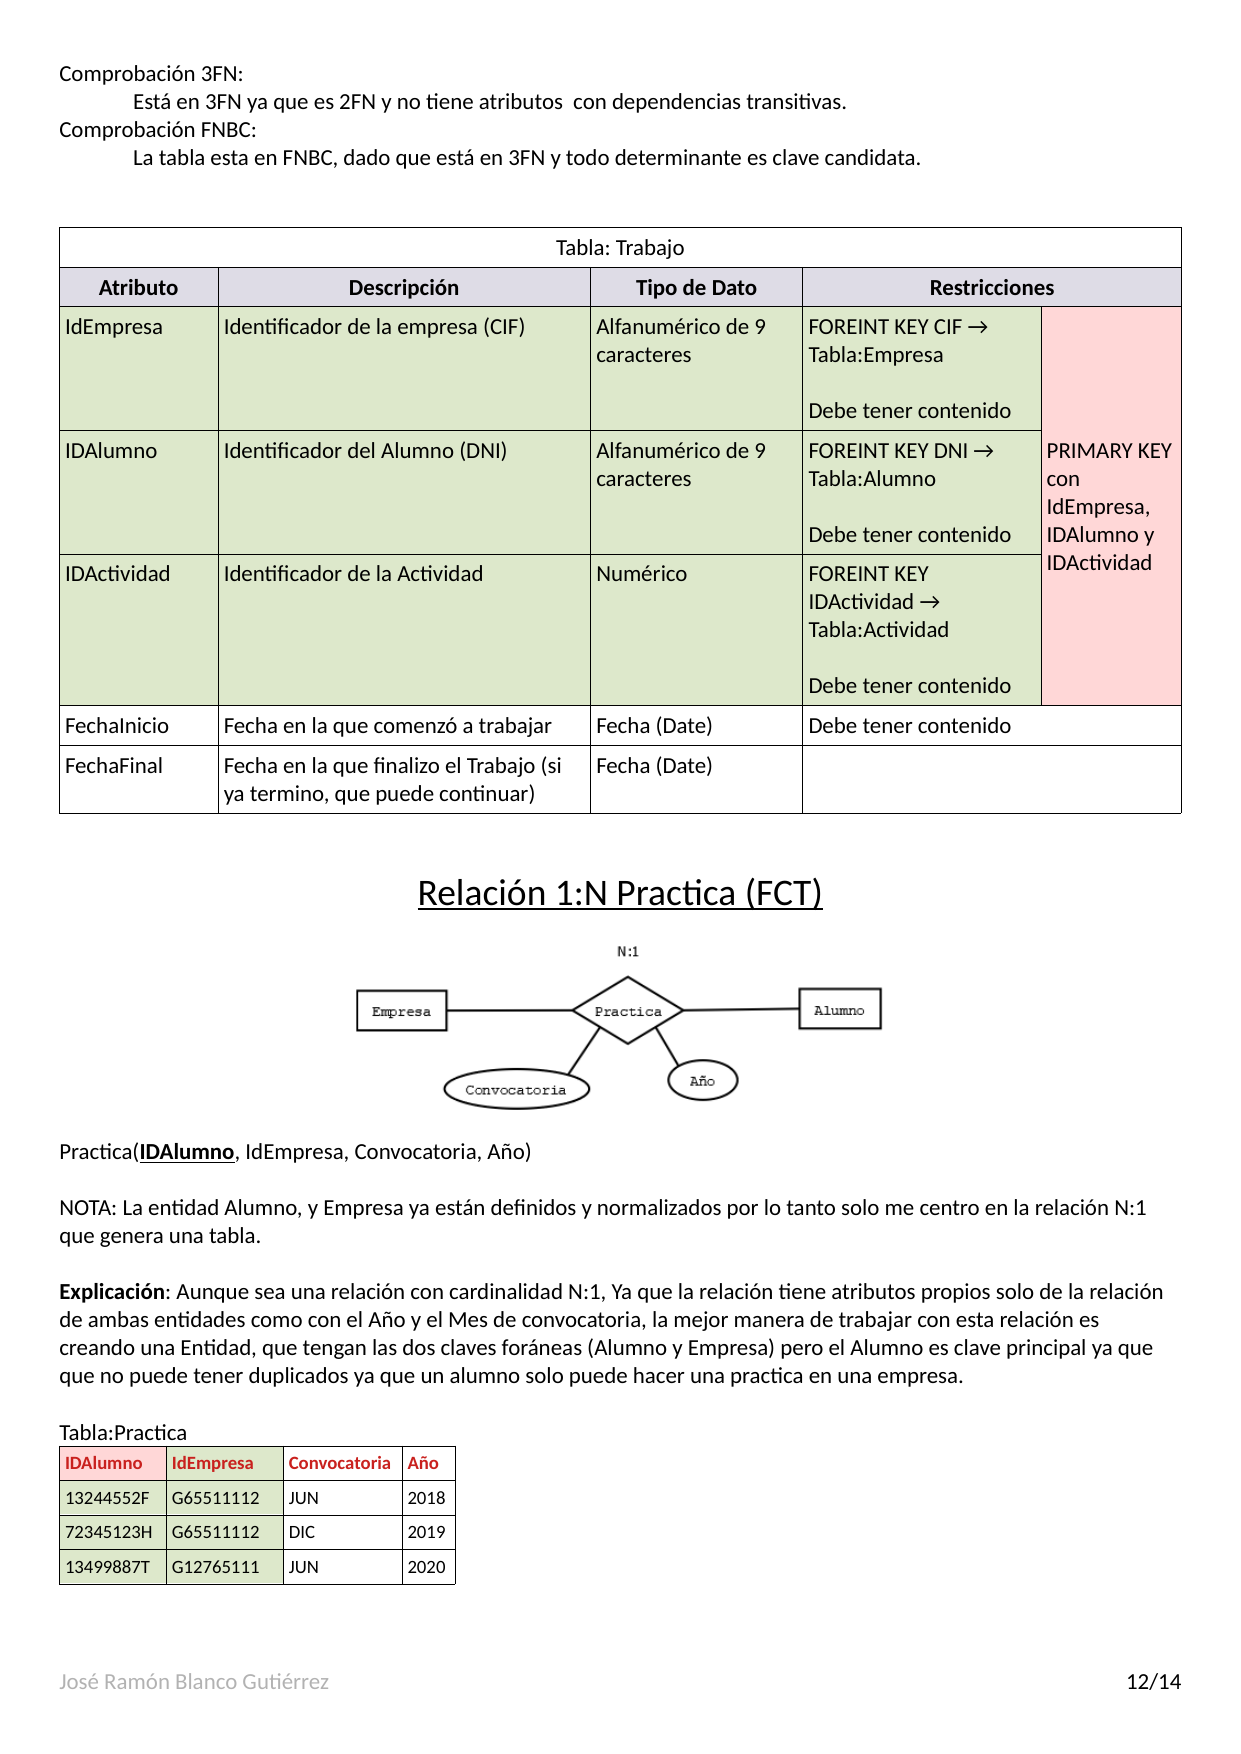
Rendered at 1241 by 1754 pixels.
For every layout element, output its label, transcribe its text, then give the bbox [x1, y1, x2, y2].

text Comprobación 3FN: [59, 59, 1181, 87]
text Relación 1:N Practica (FCT) [59, 869, 1181, 914]
text Practica(IDAlumno, IdEmpresa, Convocatoria, Año) [59, 1137, 1181, 1165]
table_cell FOREINT KEY IDActividad → Tabla:Actividad Debe tener contenido [803, 555, 1041, 705]
table_cell 13244552F [60, 1481, 166, 1514]
table_cell 2018 [403, 1481, 455, 1514]
table_cell Restricciones [803, 268, 1181, 306]
table_cell Tipo de Dato [591, 268, 802, 306]
text Está en 3FN ya que es 2FN y no tiene atributos con dependencias transitivas. [59, 87, 1181, 115]
table_cell FOREINT KEY DNI → Tabla:Alumno Debe tener contenido [803, 431, 1041, 554]
table_cell [803, 746, 1181, 812]
text Comprobación FNBC: [59, 115, 1181, 143]
table_cell Atributo [60, 268, 218, 306]
table_cell FechaFinal [60, 746, 218, 812]
table_cell Identificador de la empresa (CIF) [219, 307, 590, 430]
text La tabla esta en FNBC, dado que está en 3FN y todo determinante es clave candidata. [59, 143, 1181, 171]
table_cell Debe tener contenido [803, 706, 1181, 745]
table_cell JUN [284, 1481, 402, 1514]
picture [356, 942, 885, 1110]
table_header Año [403, 1447, 455, 1480]
table_cell DIC [284, 1516, 402, 1549]
table_cell 72345123H [60, 1516, 166, 1549]
table_cell Fecha (Date) [591, 706, 802, 745]
table_cell 2020 [403, 1550, 455, 1583]
table_cell JUN [284, 1550, 402, 1583]
text NOTA: La entidad Alumno, y Empresa ya están definidos y normalizados por lo tanto solo me centro en la relación N:1 que genera una tabla. [59, 1193, 1181, 1249]
table_cell FOREINT KEY CIF → Tabla:Empresa Debe tener contenido [803, 307, 1041, 430]
table_cell Fecha (Date) [591, 746, 802, 812]
table_cell IdEmpresa [60, 307, 218, 430]
table_cell IDActividad [60, 555, 218, 705]
table_cell PRIMARY KEY con IdEmpresa, IDAlumno y IDActividad [1042, 307, 1181, 705]
text Tabla:Practica [59, 1418, 1181, 1446]
table_cell 13499887T [60, 1550, 166, 1583]
table_cell Descripción [219, 268, 590, 306]
text Explicación: Aunque sea una relación con cardinalidad N:1, Ya que la relación tiene atributos propios solo de la relación de ambas entidades como con el Año y el Mes de convocatoria, la mejor manera de trabajar con esta relación es creando una Entidad, que tengan las dos claves foráneas (Alumno y Empresa) pero el Alumno es clave principal ya que que no puede tener duplicados ya que un alumno solo puede hacer una practica en una empresa. [59, 1277, 1181, 1389]
table_cell Identificador del Alumno (DNI) [219, 431, 590, 554]
table_cell G65511112 [167, 1481, 283, 1514]
table_header Convocatoria [284, 1447, 402, 1480]
table_cell FechaInicio [60, 706, 218, 745]
table_cell Fecha en la que finalizo el Trabajo (si ya termino, que puede continuar) [219, 746, 590, 812]
table_cell G65511112 [167, 1516, 283, 1549]
table_cell Identificador de la Actividad [219, 555, 590, 705]
table_header IDAlumno [60, 1447, 166, 1480]
table_cell Numérico [591, 555, 802, 705]
table_cell G12765111 [167, 1550, 283, 1583]
table_cell Alfanumérico de 9 caracteres [591, 431, 802, 554]
table_header Tabla: Trabajo [60, 228, 1181, 267]
table_header IdEmpresa [167, 1447, 283, 1480]
table_cell IDAlumno [60, 431, 218, 554]
table_cell Fecha en la que comenzó a trabajar [219, 706, 590, 745]
table_cell 2019 [403, 1516, 455, 1549]
table_cell Alfanumérico de 9 caracteres [591, 307, 802, 430]
